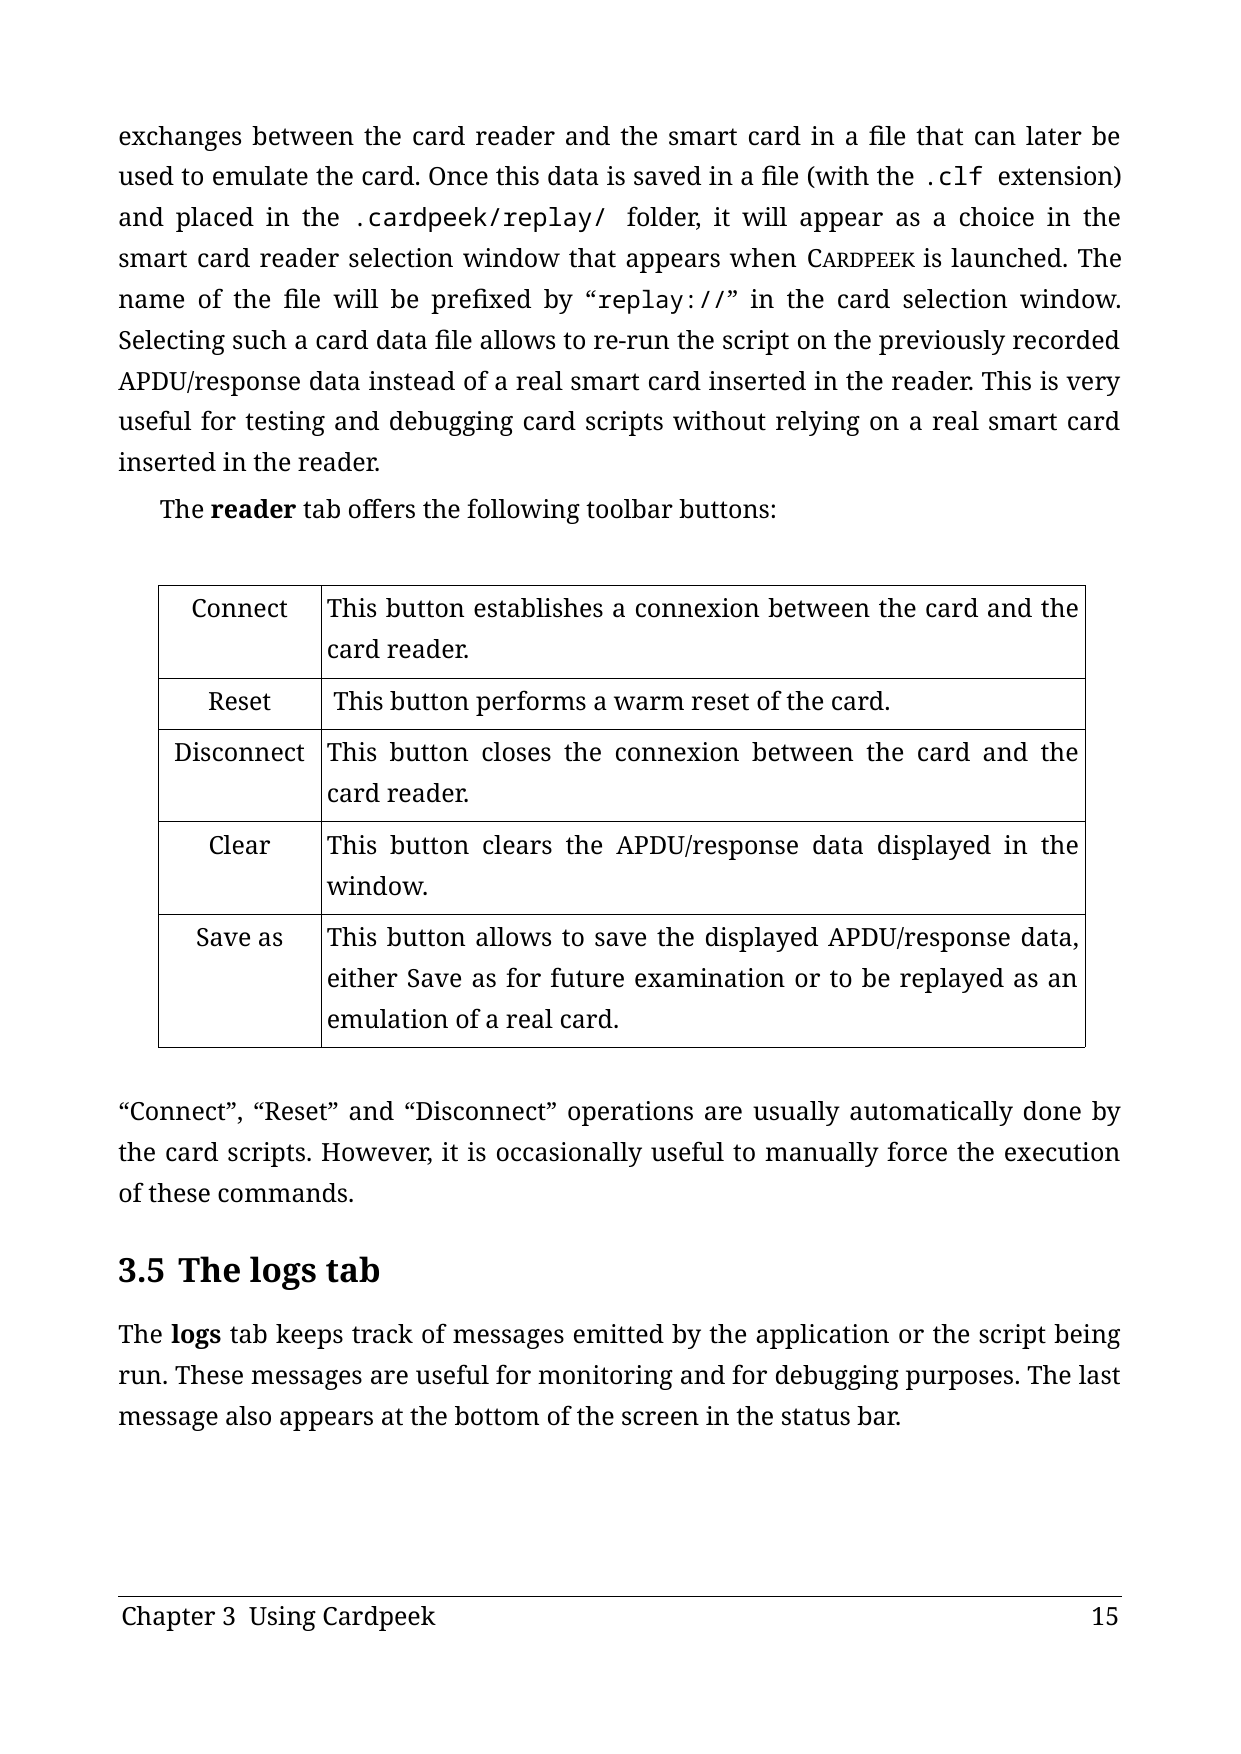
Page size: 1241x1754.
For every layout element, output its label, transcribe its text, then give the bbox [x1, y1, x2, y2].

subtitle The logs tab [118, 1247, 1122, 1293]
table_cell This button performs a warm reset of the card. [322, 679, 1085, 729]
table_header Connect [159, 586, 321, 677]
table_cell Clear [159, 822, 321, 914]
table_cell Disconnect [159, 730, 321, 821]
text “Connect”, “Reset” and “Disconnect” operations are usually automatically done by the card scripts. However, it is occasionally useful to manually force the execution of these commands. [118, 1094, 1122, 1210]
text exchanges between the card reader and the smart card in a file that can later be used to emulate the card. Once this data is saved in a file (with the .clf extension) and placed in the .cardpeek/replay/ folder, it will appear as a choice in the smart card reader selection window that appears when Cardpeek is launched. The name of the file will be prefixed by “replay://” in the card selection window. Selecting such a card data file allows to re-run the script on the previously recorded APDU/response data instead of a real smart card inserted in the reader. This is very useful for testing and debugging card scripts without relying on a real smart card inserted in the reader. [118, 118, 1122, 479]
table_cell This button allows to save the displayed APDU/response data, either Save as for future examination or to be replayed as an emulation of a real card. [322, 915, 1085, 1047]
table_cell Reset [159, 679, 321, 729]
table_header This button establishes a connexion between the card and the card reader. [322, 586, 1085, 677]
table_cell This button closes the connexion between the card and the card reader. [322, 730, 1085, 821]
table_cell Save as [159, 915, 321, 1047]
text The reader tab offers the following toolbar buttons: [118, 492, 1122, 526]
text The logs tab keeps track of messages emitted by the application or the script being run. These messages are useful for monitoring and for debugging purposes. The last message also appears at the bottom of the screen in the status bar. [118, 1317, 1122, 1432]
table_cell This button clears the APDU/response data displayed in the window. [322, 822, 1085, 914]
